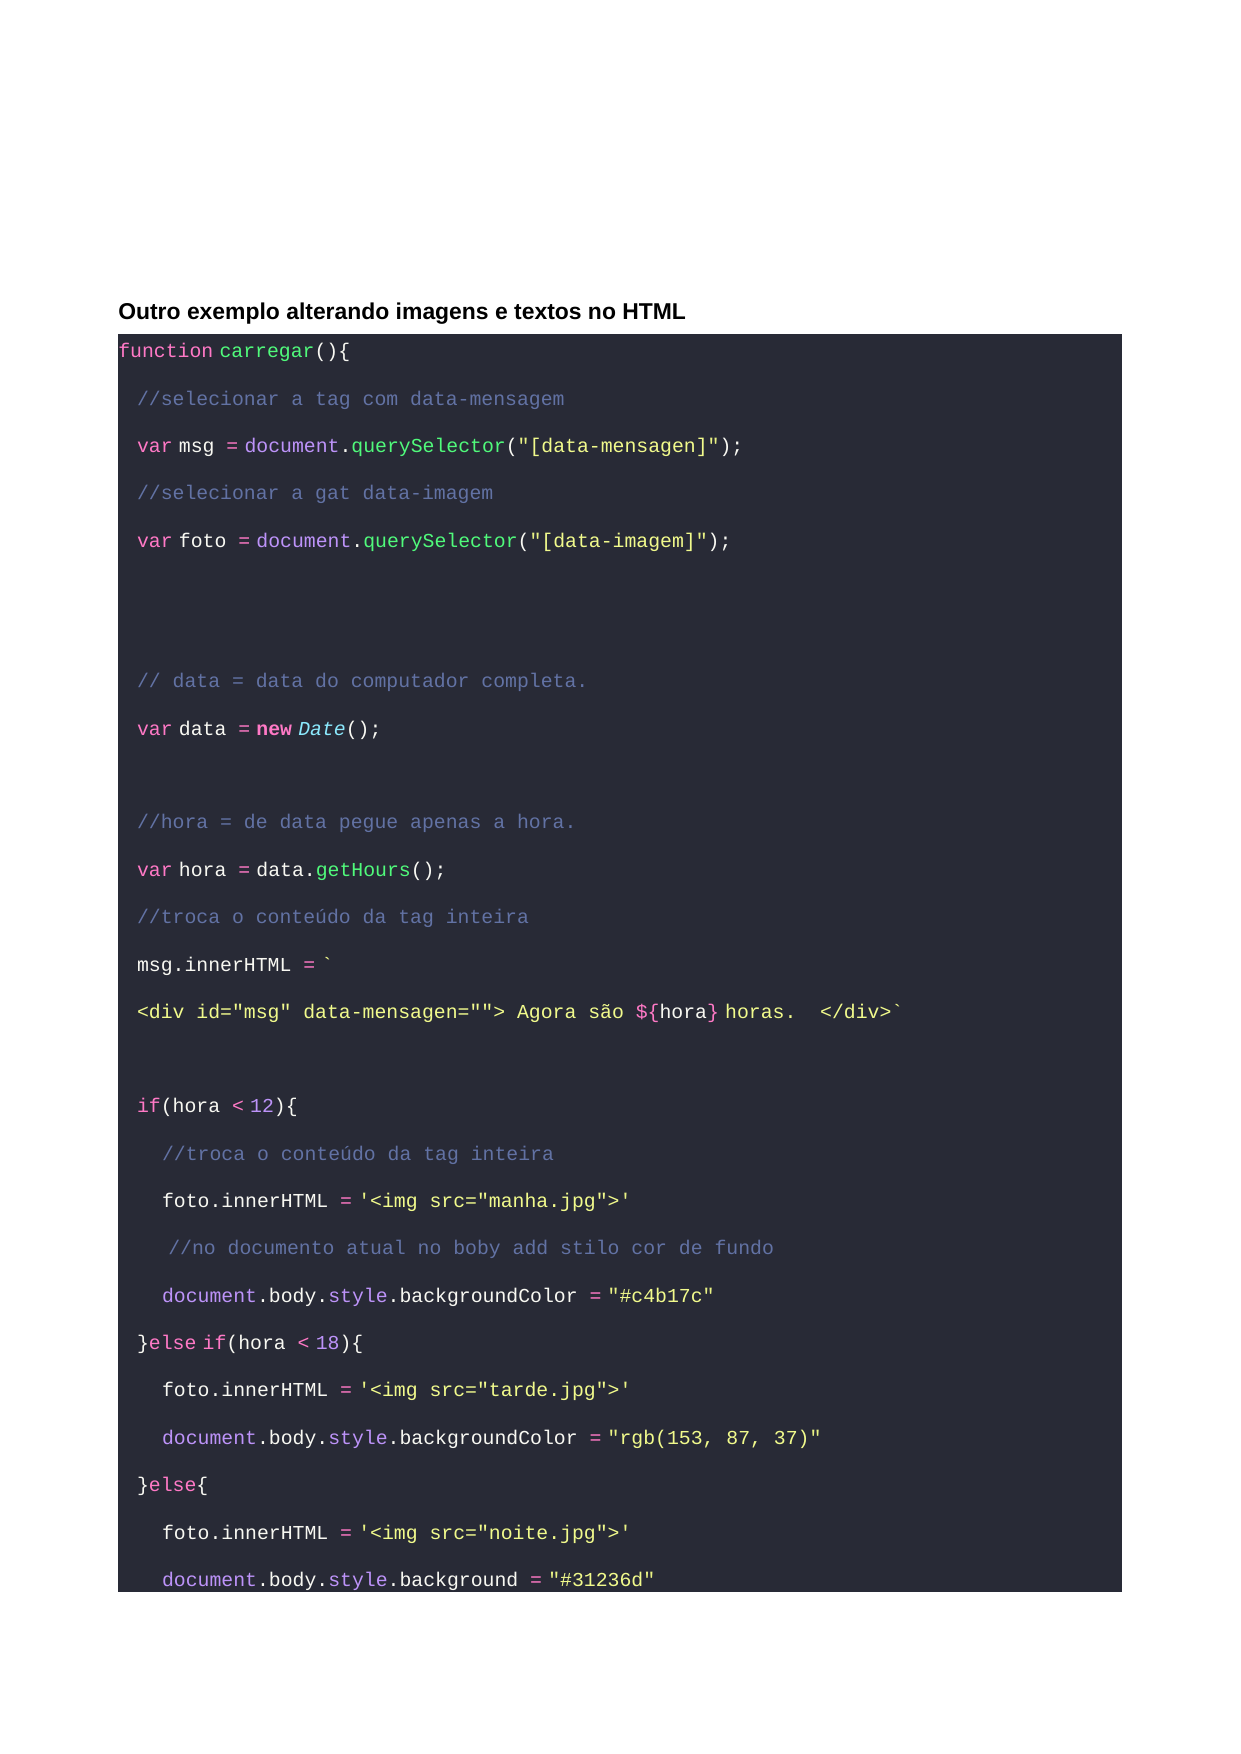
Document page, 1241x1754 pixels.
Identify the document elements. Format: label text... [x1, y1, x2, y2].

text //troca o conteúdo da tag inteira [118, 1137, 1122, 1166]
text }else if(hora < 18){ [118, 1326, 1122, 1355]
text Outro exemplo alterando imagens e textos no HTML [118, 298, 1122, 324]
text document.body.style.background = "#31236d" [118, 1563, 1122, 1592]
text //no documento atual no boby add stilo cor de fundo [118, 1231, 1122, 1261]
text //hora = de data pegue apenas a hora. [118, 806, 1122, 835]
text var foto = document.querySelector("[data-imagem]"); [118, 524, 1122, 553]
text document.body.style.backgroundColor = "rgb(153, 87, 37)" [118, 1421, 1122, 1450]
text var hora = data.getHours(); [118, 853, 1122, 882]
text //troca o conteúdo da tag inteira [118, 900, 1122, 930]
text <div id="msg" data-mensagen=""> Agora são ${hora} horas. </div>` [118, 995, 1122, 1024]
text // data = data do computador completa. [118, 664, 1122, 693]
text if(hora < 12){ [118, 1089, 1122, 1118]
text msg.innerHTML = ` [118, 948, 1122, 977]
text foto.innerHTML = '<img src="noite.jpg">' [118, 1516, 1122, 1545]
text }else{ [118, 1468, 1122, 1498]
text foto.innerHTML = '<img src="manha.jpg">' [118, 1184, 1122, 1213]
text var msg = document.querySelector("[data-mensagen]"); [118, 429, 1122, 458]
text //selecionar a gat data-imagem [118, 476, 1122, 506]
text function carregar(){ [118, 334, 1122, 363]
text var data = new Date(); [118, 712, 1122, 741]
text document.body.style.backgroundColor = "#c4b17c" [118, 1279, 1122, 1308]
text foto.innerHTML = '<img src="tarde.jpg">' [118, 1373, 1122, 1403]
text //selecionar a tag com data-mensagem [118, 382, 1122, 411]
